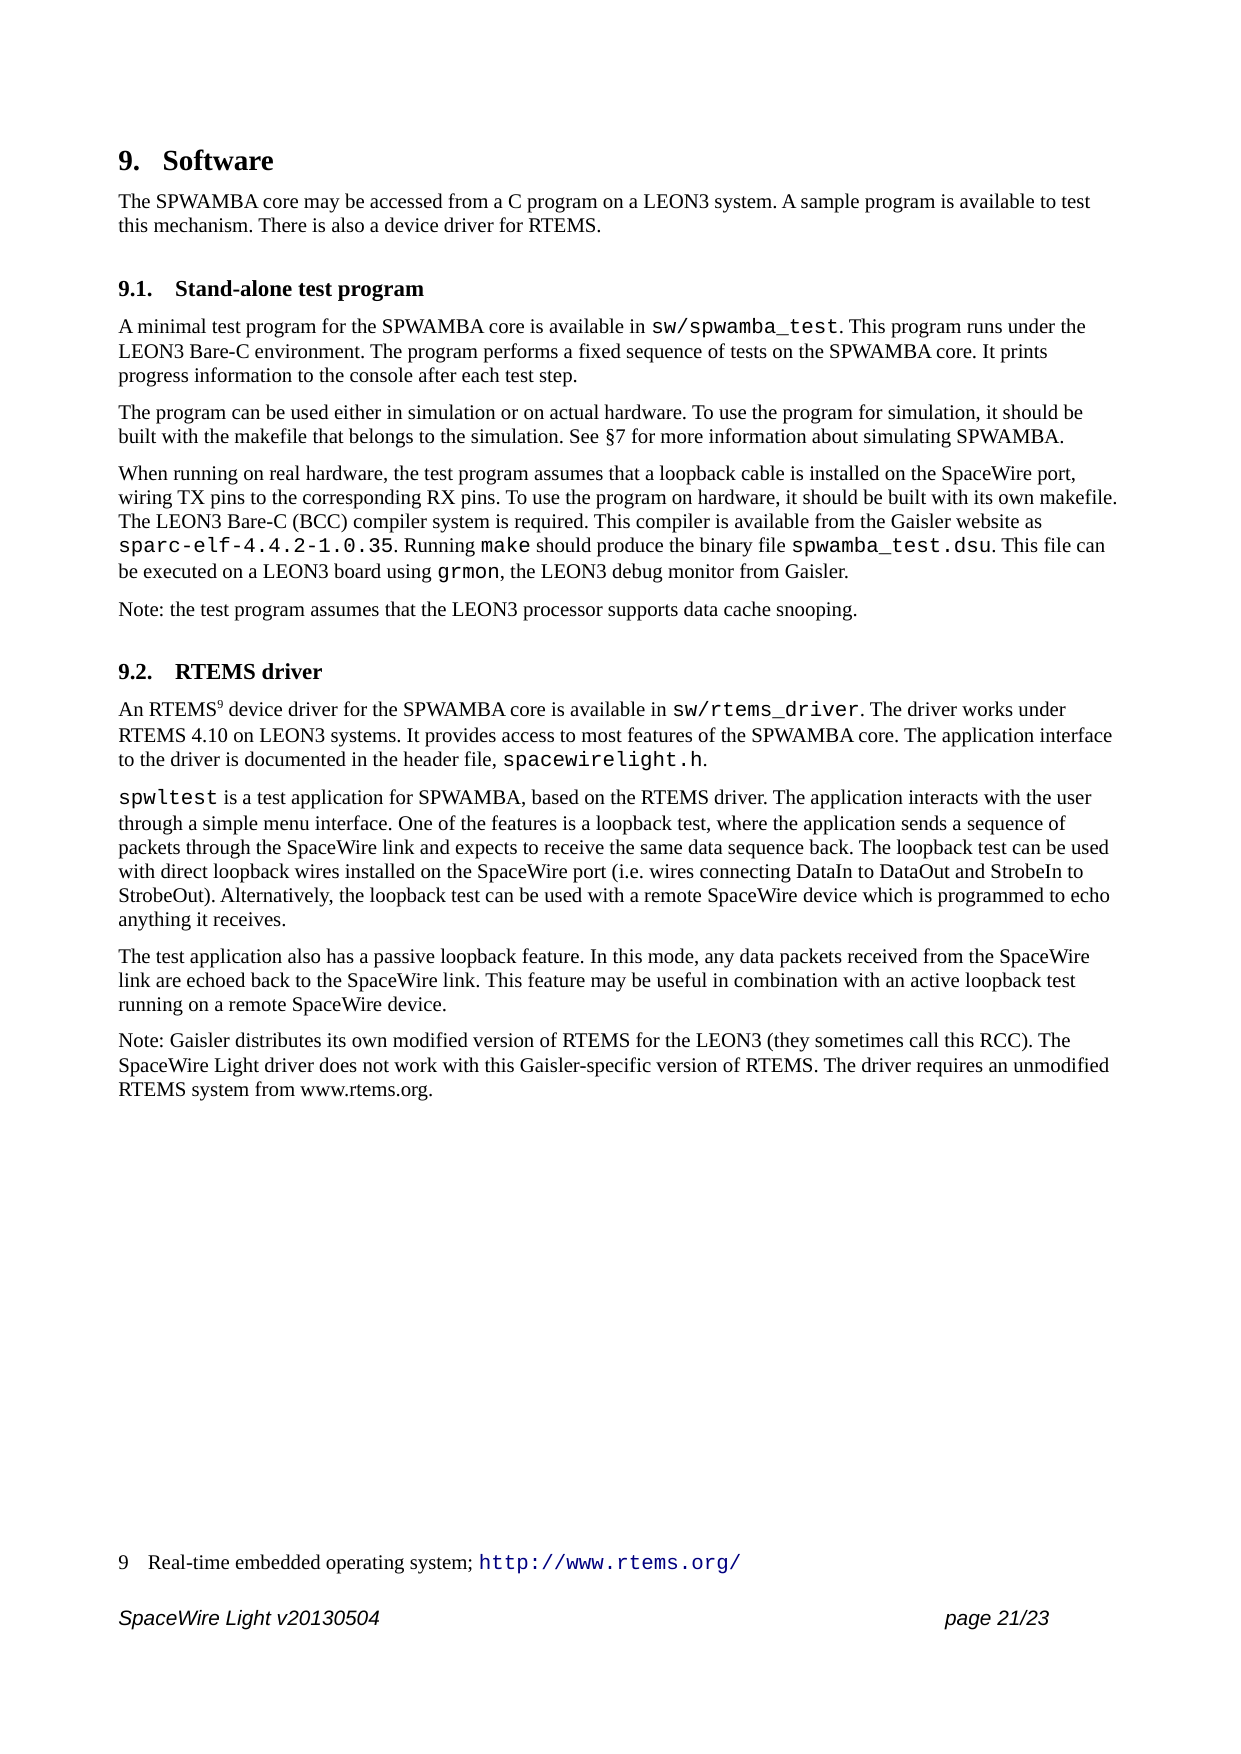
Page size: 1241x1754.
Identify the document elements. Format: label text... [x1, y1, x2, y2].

text When running on real hardware, the test program assumes that a loopback cable is installed on the SpaceWire port, wiring TX pins to the corresponding RX pins. To use the program on hardware, it should be built with its own makefile. The LEON3 Bare-C (BCC) compiler system is required. This compiler is available from the Gaisler website as sparc-elf-4.4.2-1.0.35. Running make should produce the binary file spwamba_test.dsu. This file can be executed on a LEON3 board using grmon, the LEON3 debug monitor from Gaisler. [118, 461, 1122, 584]
text Real-time embedded operating system; http://www.rtems.org/ [118, 1550, 1122, 1575]
text An RTEMS device driver for the SPWAMBA core is available in sw/rtems_driver. The driver works under RTEMS 4.10 on LEON3 systems. It provides access to most features of the SPWAMBA core. The application interface to the driver is documented in the header file, spacewirelight.h. [118, 697, 1122, 773]
subtitle Stand-alone test program [118, 275, 1122, 301]
text The program can be used either in simulation or on actual hardware. To use the program for simulation, it should be built with the makefile that belongs to the simulation. See §7 for more information about simulating SPWAMBA. [118, 400, 1122, 448]
text A minimal test program for the SPWAMBA core is available in sw/spwamba_test. This program runs under the LEON3 Bare-C environment. The program performs a fixed sequence of tests on the SPWAMBA core. It prints progress information to the console after each test step. [118, 314, 1122, 387]
text The test application also has a passive loopback feature. In this mode, any data packets received from the SpaceWire link are echoed back to the SpaceWire link. This feature may be useful in combination with an active loopback test running on a remote SpaceWire device. [118, 944, 1122, 1016]
text Note: the test program assumes that the LEON3 processor supports data cache snooping. [118, 597, 1122, 621]
text The SPWAMBA core may be accessed from a C program on a LEON3 system. A sample program is available to test this mechanism. There is also a device driver for RTEMS. [118, 189, 1122, 237]
text Note: Gaisler distributes its own modified version of RTEMS for the LEON3 (they sometimes call this RCC). The SpaceWire Light driver does not work with this Gaisler-specific version of RTEMS. The driver requires an unmodified RTEMS system from www.rtems.org. [118, 1028, 1122, 1101]
subtitle RTEMS driver [118, 658, 1122, 685]
subtitle Software [118, 143, 1122, 177]
text spwltest is a test application for SPWAMBA, based on the RTEMS driver. The application interacts with the user through a simple menu interface. One of the features is a loopback test, where the application sends a sequence of packets through the SpaceWire link and expects to receive the same data sequence back. The loopback test can be used with direct loopback wires installed on the SpaceWire port (i.e. wires connecting DataIn to DataOut and StrobeIn to StrobeOut). Alternatively, the loopback test can be used with a remote SpaceWire device which is programmed to echo anything it receives. [118, 785, 1122, 931]
